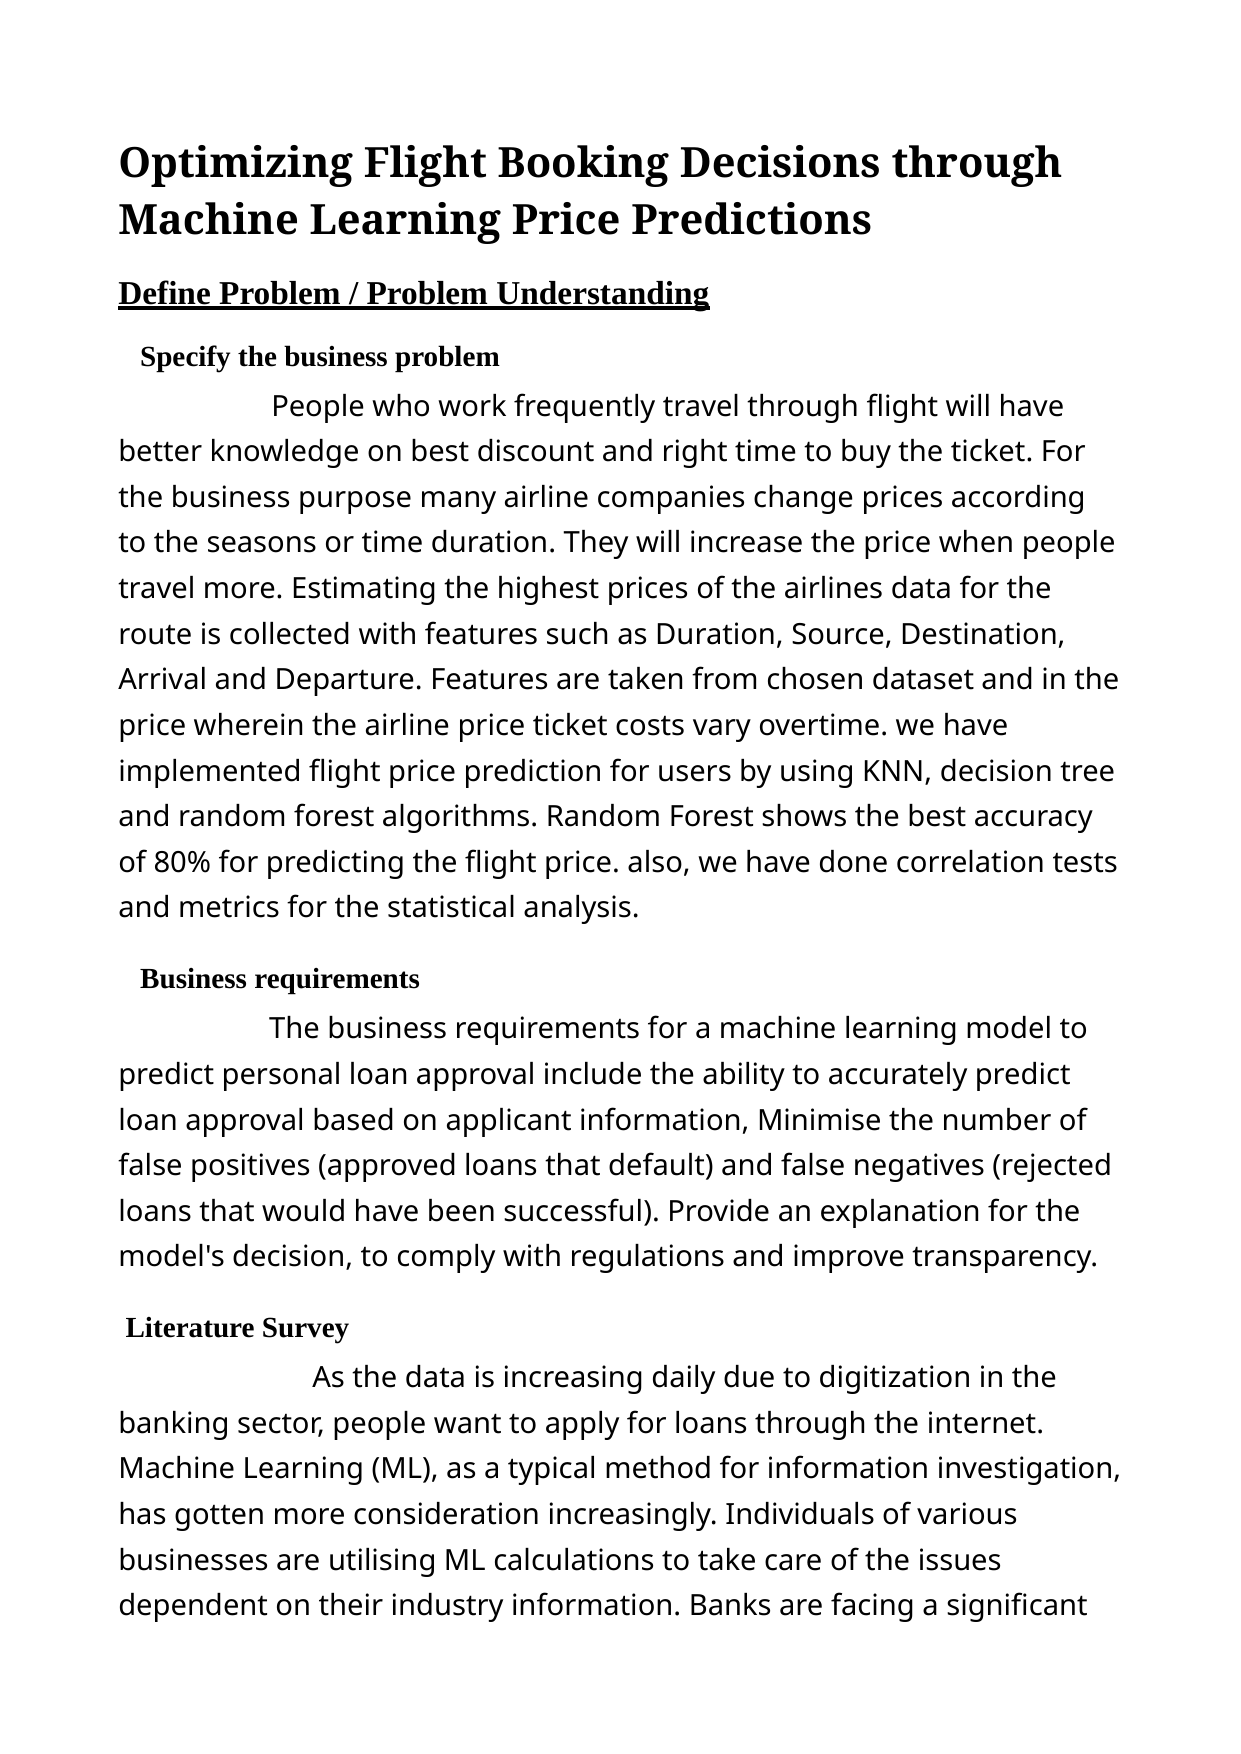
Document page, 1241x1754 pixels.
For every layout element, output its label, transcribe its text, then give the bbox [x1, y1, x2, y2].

subtitle Business requirements [118, 961, 1122, 995]
text People who work frequently travel through flight will have better knowledge on best discount and right time to buy the ticket. For the business purpose many airline companies change prices according to the seasons or time duration. They will increase the price when people travel more. Estimating the highest prices of the airlines data for the route is collected with features such as Duration, Source, Destination, Arrival and Departure. Features are taken from chosen dataset and in the price wherein the airline price ticket costs vary overtime. we have implemented flight price prediction for users by using KNN, decision tree and random forest algorithms. Random Forest shows the best accuracy of 80% for predicting the flight price. also, we have done correlation tests and metrics for the statistical analysis. [118, 385, 1122, 926]
subtitle Define Problem / Problem Understanding [118, 273, 1122, 312]
subtitle Specify the business problem [118, 339, 1122, 372]
subtitle Optimizing Flight Booking Decisions through Machine Learning Price Predictions [118, 133, 1122, 246]
text As the data is increasing daily due to digitization in the banking sector, people want to apply for loans through the internet. Machine Learning (ML), as a typical method for information investigation, has gotten more consideration increasingly. Individuals of various businesses are utilising ML calculations to take care of the issues dependent on their industry information. Banks are facing a significant [118, 1356, 1122, 1624]
subtitle Literature Survey [118, 1310, 1122, 1344]
text The business requirements for a machine learning model to predict personal loan approval include the ability to accurately predict loan approval based on applicant information, Minimise the number of false positives (approved loans that default) and false negatives (rejected loans that would have been successful). Provide an explanation for the model's decision, to comply with regulations and improve transparency. [118, 1007, 1122, 1275]
